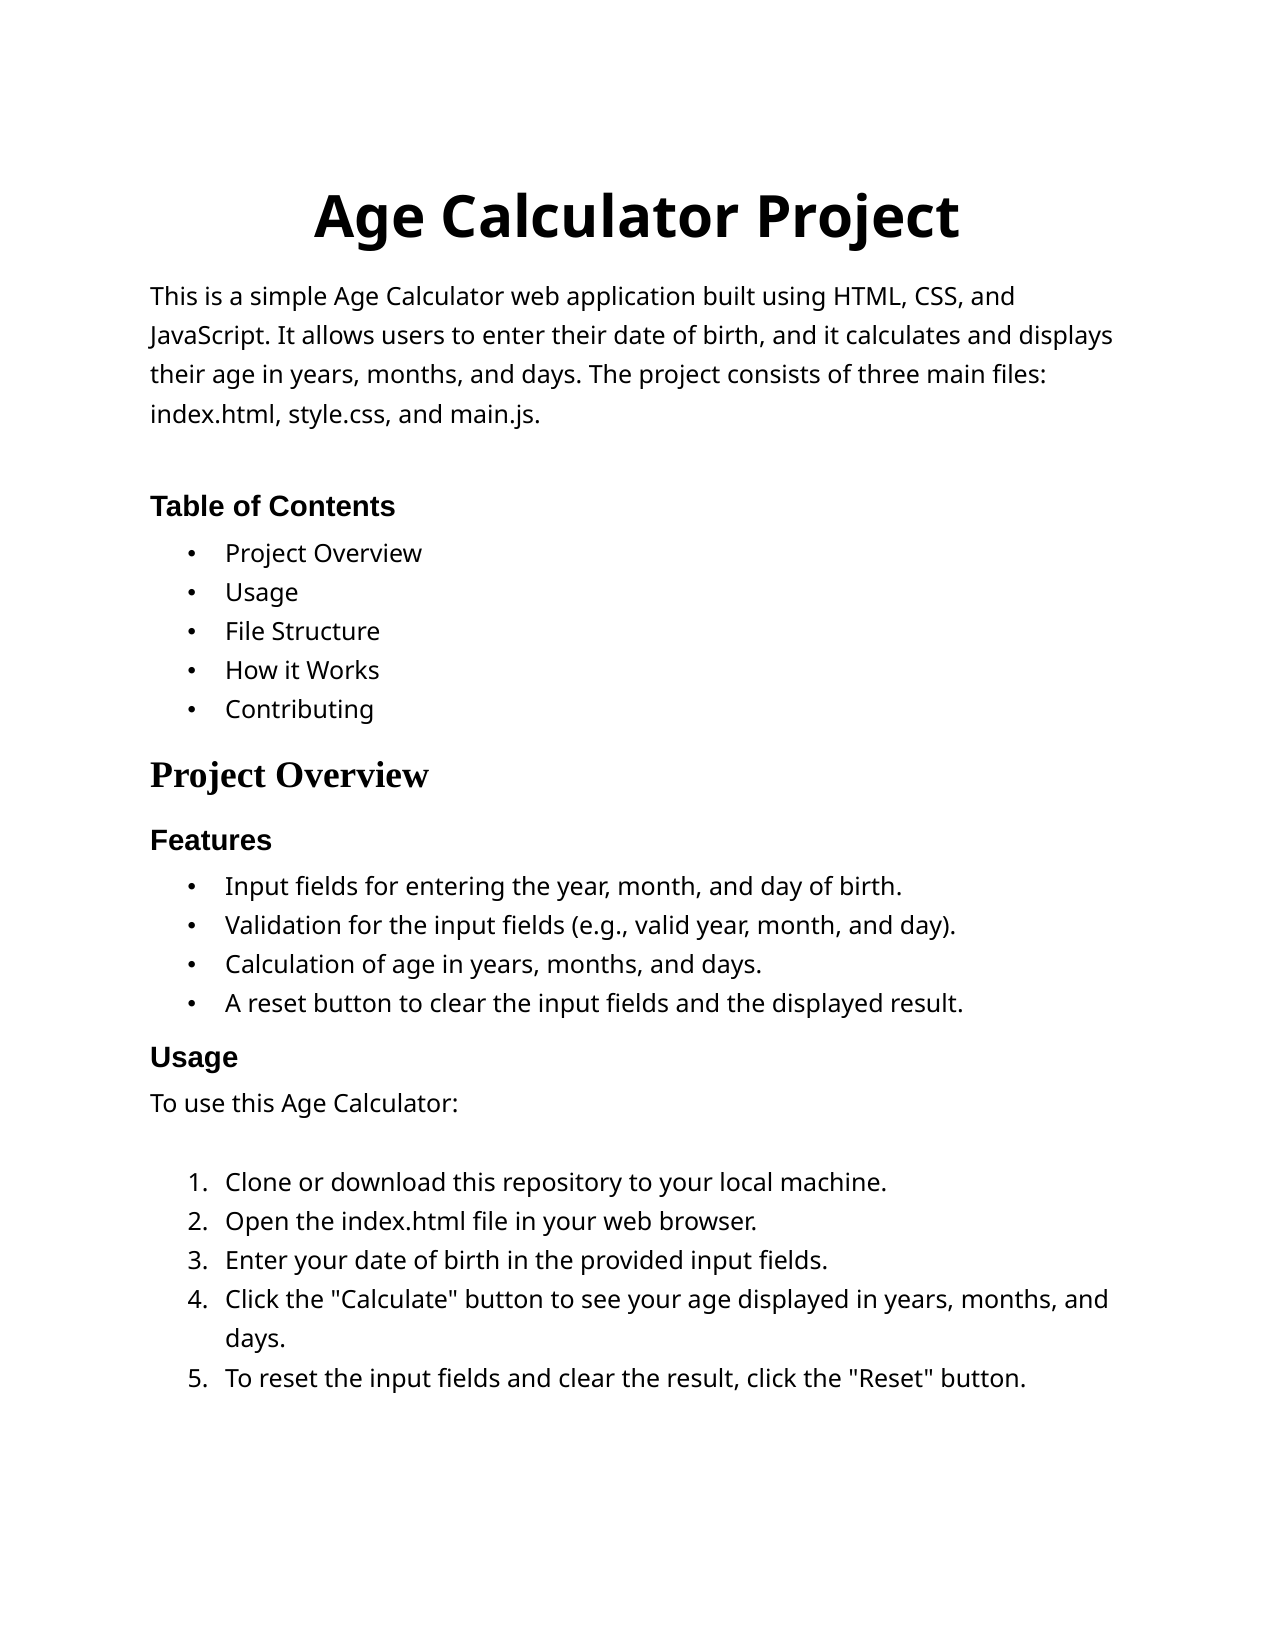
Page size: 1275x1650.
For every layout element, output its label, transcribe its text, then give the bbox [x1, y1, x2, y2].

text This is a simple Age Calculator web application built using HTML, CSS, and JavaScript. It allows users to enter their date of birth, and it calculates and displays their age in years, months, and days. The project consists of three main files: index.html, style.css, and main.js. [150, 279, 1125, 430]
list Project Overview [187, 536, 1125, 569]
list Click the "Calculate" button to see your age displayed in years, months, and days. [187, 1282, 1125, 1355]
list Contributing [187, 692, 1125, 726]
list File Structure [187, 614, 1125, 648]
list How it Works [187, 653, 1125, 687]
subtitle Table of Contents [150, 489, 1125, 523]
list Input fields for entering the year, month, and day of birth. [187, 869, 1125, 903]
subtitle Features [150, 822, 1125, 856]
list Open the index.html file in your web browser. [187, 1204, 1125, 1238]
list A reset button to clear the input fields and the displayed result. [187, 986, 1125, 1020]
list Usage [187, 575, 1125, 609]
list Enter your date of birth in the provided input fields. [187, 1243, 1125, 1277]
list Calculation of age in years, months, and days. [187, 947, 1125, 981]
list To reset the input fields and clear the result, click the "Reset" button. [187, 1360, 1125, 1394]
subtitle Project Overview [150, 752, 1125, 795]
list Clone or download this repository to your local machine. [187, 1164, 1125, 1198]
list Validation for the input fields (e.g., valid year, month, and day). [187, 908, 1125, 942]
text To use this Age Calculator: [150, 1086, 1125, 1120]
title Age Calculator Project [150, 175, 1125, 254]
subtitle Usage [150, 1040, 1125, 1074]
